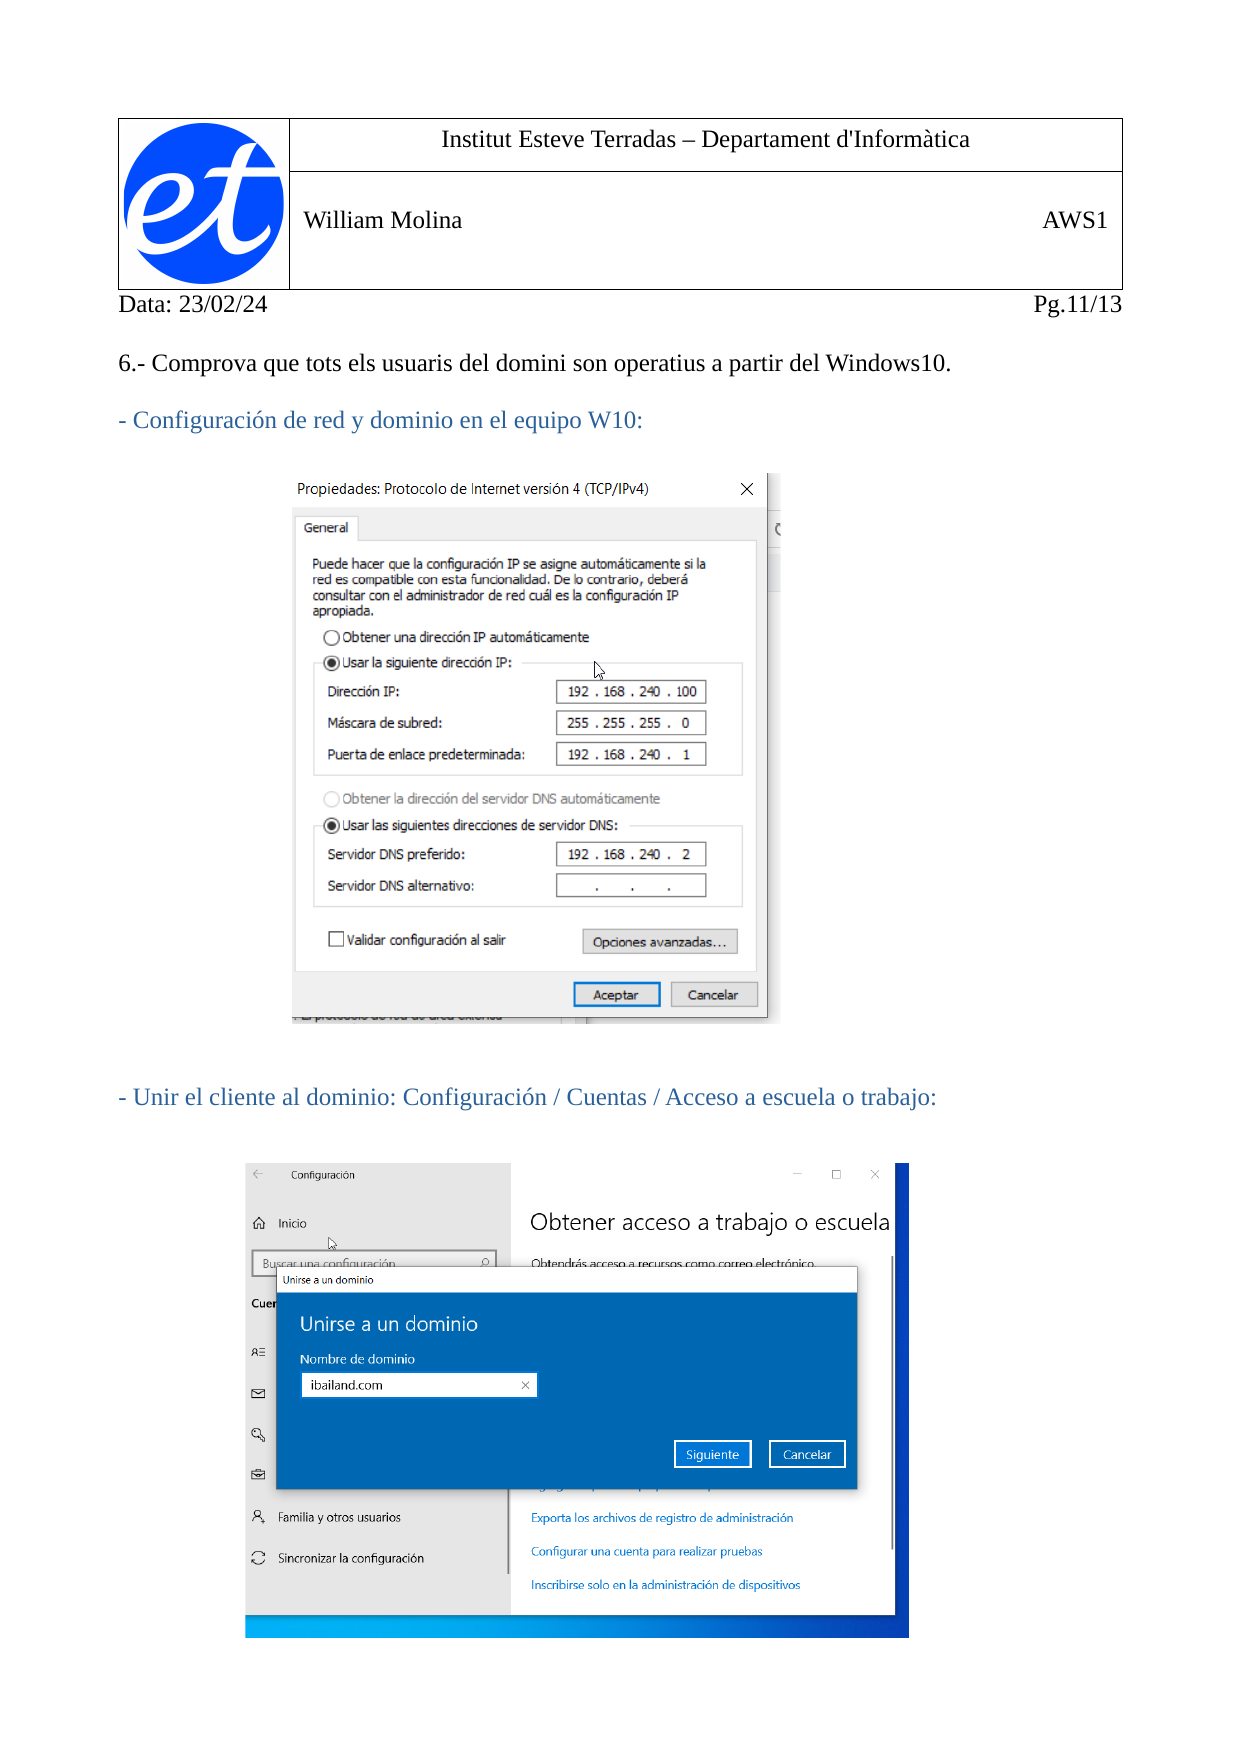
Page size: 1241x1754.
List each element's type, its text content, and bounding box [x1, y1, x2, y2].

picture [123, 123, 284, 284]
picture [292, 473, 781, 1024]
text - Configuración de red y dominio en el equipo W10: [118, 405, 1122, 434]
picture [245, 1163, 909, 1638]
text 6.- Comprova que tots els usuaris del domini son operatius a partir del Windows10. [118, 348, 1122, 376]
text - Unir el cliente al dominio: Configuración / Cuentas / Acceso a escuela o trabajo: [118, 1082, 1122, 1110]
